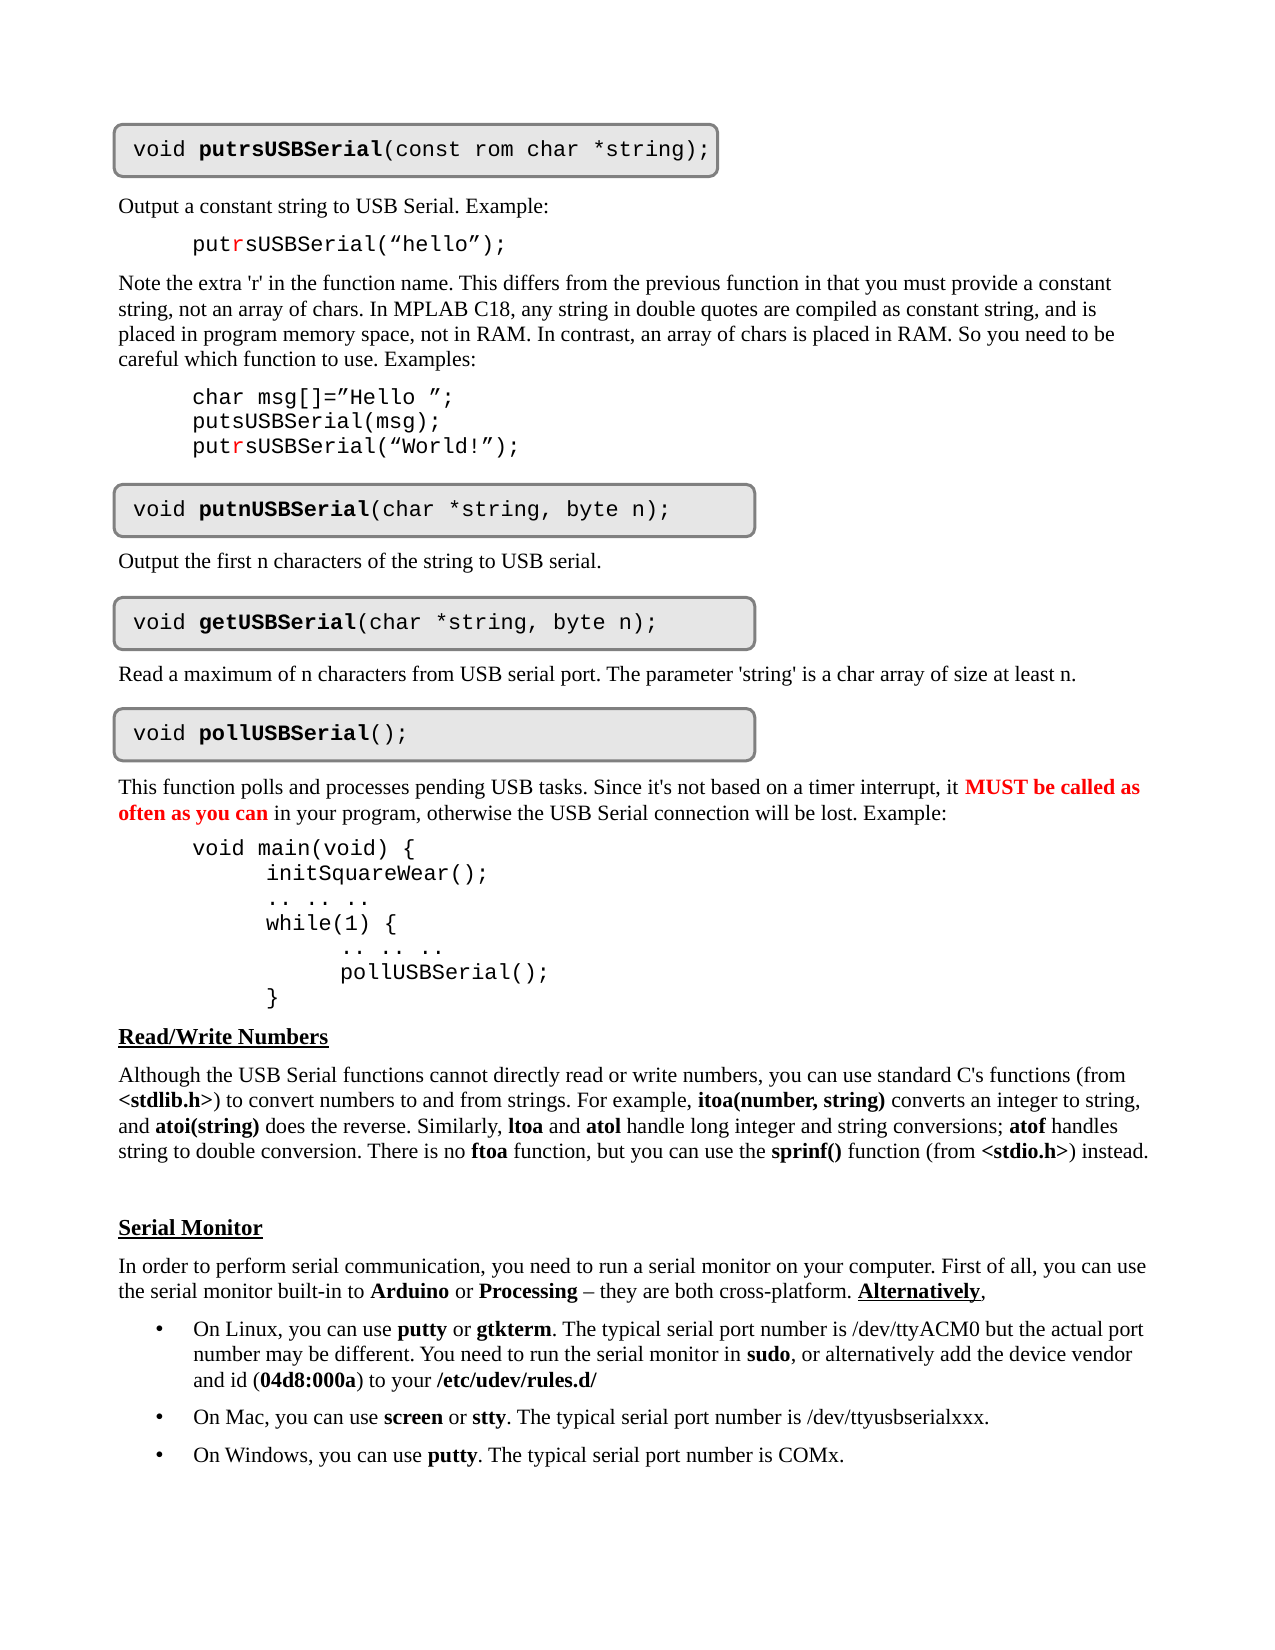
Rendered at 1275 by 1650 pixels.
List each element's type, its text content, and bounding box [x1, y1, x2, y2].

text This function polls and processes pending USB tasks. Since it's not based on a timer interrupt, it MUST be called as often as you can in your program, otherwise the USB Serial connection will be lost. Example: [118, 774, 1157, 825]
text Note the extra 'r' in the function name. This differs from the previous function in that you must provide a constant string, not an array of chars. In MPLAB C18, any string in double quotes are compiled as constant string, and is placed in program memory space, not in RAM. In contrast, an array of chars is placed in RAM. So you need to be careful which function to use. Examples: [118, 270, 1157, 371]
list On Linux, you can use putty or gtkterm. The typical serial port number is /dev/ttyACM0 but the actual port number may be different. You need to run the serial monitor in sudo, or alternatively add the device vendor and id (04d8:000a) to your /etc/udev/rules.d/ [156, 1316, 1157, 1392]
text void main(void) { initSquareWear(); .. .. .. while(1) { .. .. .. pollUSBSerial(); } [118, 837, 1157, 1011]
list On Windows, you can use putty. The typical serial port number is COMx. [156, 1442, 1157, 1467]
text Serial Monitor [118, 1214, 1157, 1241]
text Although the USB Serial functions cannot directly read or write numbers, you can use standard C's functions (from <stdlib.h>) to convert numbers to and from strings. For example, itoa(number, string) converts an integer to string, and atoi(string) does the reverse. Similarly, ltoa and atol handle long integer and string conversions; atof handles string to double conversion. There is no ftoa function, but you can use the sprinf() function (from <stdio.h>) instead. [118, 1062, 1157, 1163]
text putrsUSBSerial(“hello”); [118, 231, 1157, 258]
text Read a maximum of n characters from USB serial port. The parameter 'string' is a char array of size at least n. [118, 661, 1157, 686]
text Read/Write Numbers [118, 1023, 1157, 1050]
text Output the first n characters of the string to USB serial. [118, 548, 1157, 573]
text Output a constant string to USB Serial. Example: [118, 193, 1157, 218]
text In order to perform serial communication, you need to run a serial monitor on your computer. First of all, you can use the serial monitor built-in to Arduino or Processing – they are both cross-platform. Alternatively, [118, 1253, 1157, 1304]
list On Mac, you can use screen or stty. The typical serial port number is /dev/ttyusbserialxxx. [156, 1404, 1157, 1429]
text char msg[]=”Hello ”; putsUSBSerial(msg); putrsUSBSerial(“World!”); [118, 384, 1157, 460]
